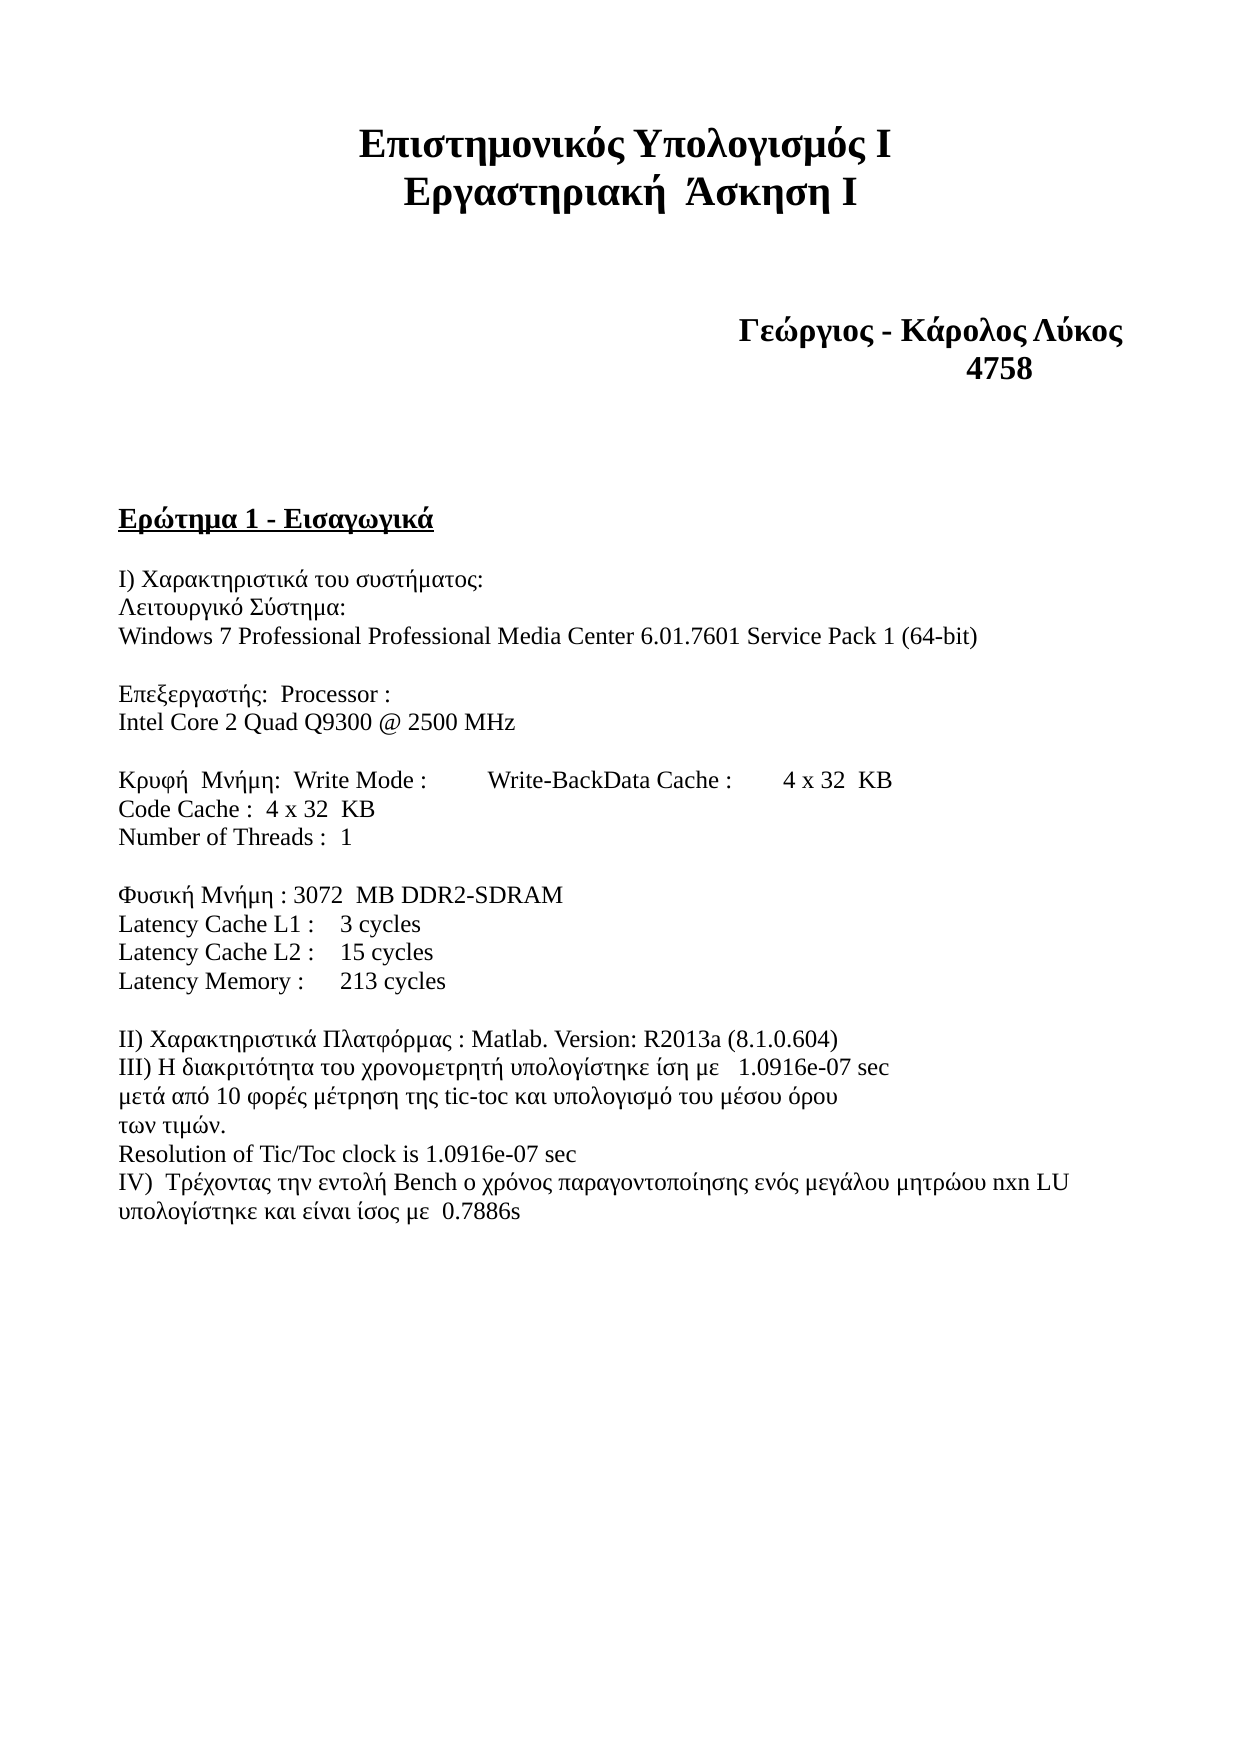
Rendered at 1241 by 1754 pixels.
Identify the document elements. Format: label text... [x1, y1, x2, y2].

text Ι) Χαρακτηριστικά του συστήματος: [118, 564, 1122, 592]
text Code Cache : 4 x 32 KB [118, 794, 1122, 822]
text Εργαστηριακή Άσκηση Ι [118, 166, 1122, 214]
text Latency Memory : 213 cycles [118, 966, 1122, 995]
text Κρυφή Μνήμη: Write Mode : Write-BackData Cache : 4 x 32 KB [118, 765, 1122, 794]
text Γεώργιος - Κάρολος Λύκος [118, 310, 1122, 348]
text Επεξεργαστής: Processor : [118, 679, 1122, 707]
text III) Η διακριτότητα του χρονομετρητή υπολογίστηκε ίση με 1.0916e-07 sec [118, 1052, 1122, 1081]
text Resolution of Tic/Toc clock is 1.0916e-07 sec [118, 1139, 1122, 1167]
text Ερώτημα 1 - Εισαγωγικά [118, 501, 1122, 535]
text 4758 [118, 348, 1122, 386]
text μετά από 10 φορές μέτρηση της tic-toc και υπολογισμό του μέσου όρου [118, 1081, 1122, 1110]
text IV) Τρέχοντας την εντολή Bench ο χρόνος παραγοντοποίησης ενός μεγάλου μητρώου nxn LU υπολογίστηκε και είναι ίσος με 0.7886s [118, 1167, 1122, 1225]
text II) Χαρακτηριστικά Πλατφόρμας : Matlab. Version: R2013a (8.1.0.604) [118, 1024, 1122, 1052]
text Intel Core 2 Quad Q9300 @ 2500 MHz [118, 707, 1122, 736]
text Latency Cache L2 : 15 cycles [118, 937, 1122, 966]
text Λειτουργικό Σύστημα: [118, 592, 1122, 621]
text Number of Threads : 1 [118, 822, 1122, 851]
text των τιμών. [118, 1110, 1122, 1139]
text Φυσική Μνήμη : 3072 MB DDR2-SDRAM [118, 880, 1122, 909]
text Latency Cache L1 : 3 cycles [118, 909, 1122, 937]
text Επιστημονικός Υπολογισμός Ι [118, 118, 1122, 166]
text Windows 7 Professional Professional Media Center 6.01.7601 Service Pack 1 (64-bit) [118, 621, 1122, 650]
